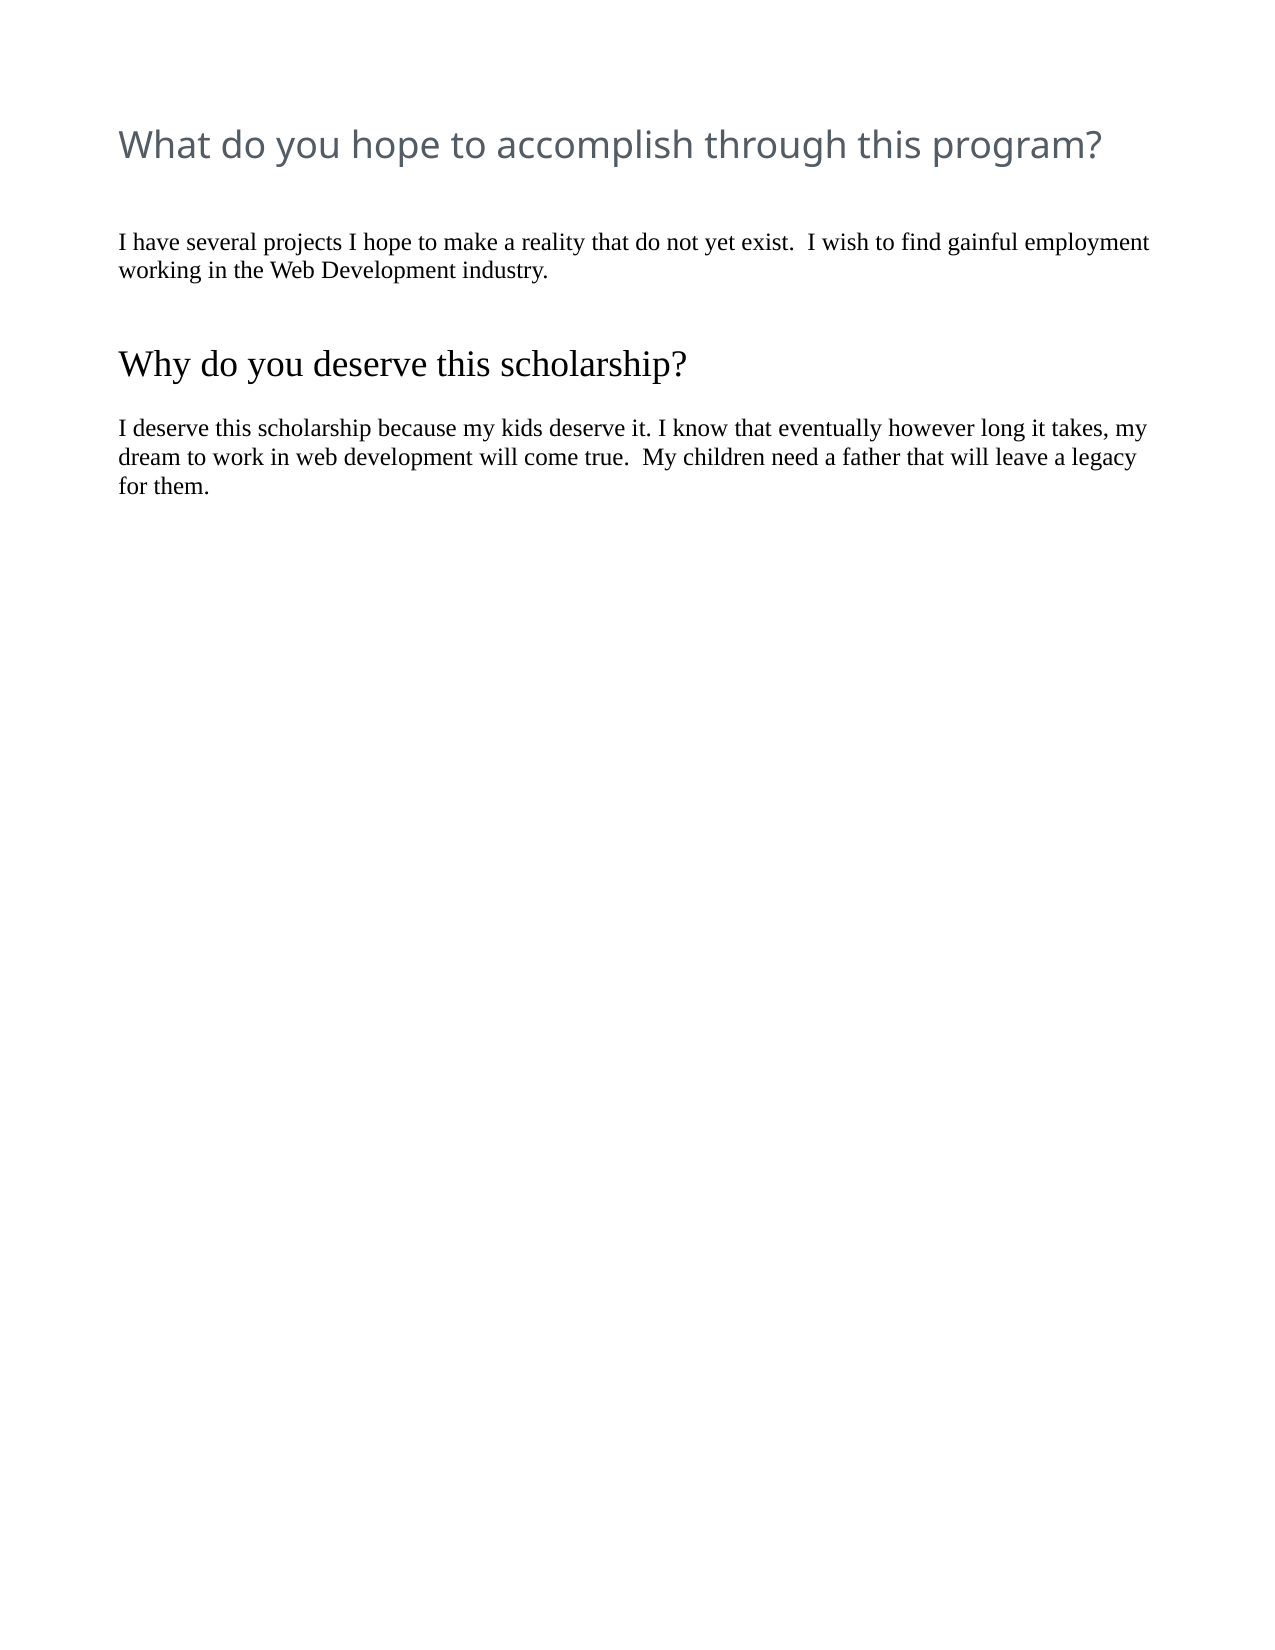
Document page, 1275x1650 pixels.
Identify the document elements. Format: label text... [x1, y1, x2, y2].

text I deserve this scholarship because my kids deserve it. I know that eventually however long it takes, my dream to work in web development will come true. My children need a father that will leave a legacy for them. [118, 413, 1157, 500]
text I have several projects I hope to make a reality that do not yet exist. I wish to find gainful employment working in the Web Development industry. [118, 227, 1157, 284]
text What do you hope to accomplish through this program? [118, 118, 1157, 169]
text Why do you deserve this scholarship? [118, 342, 1157, 385]
